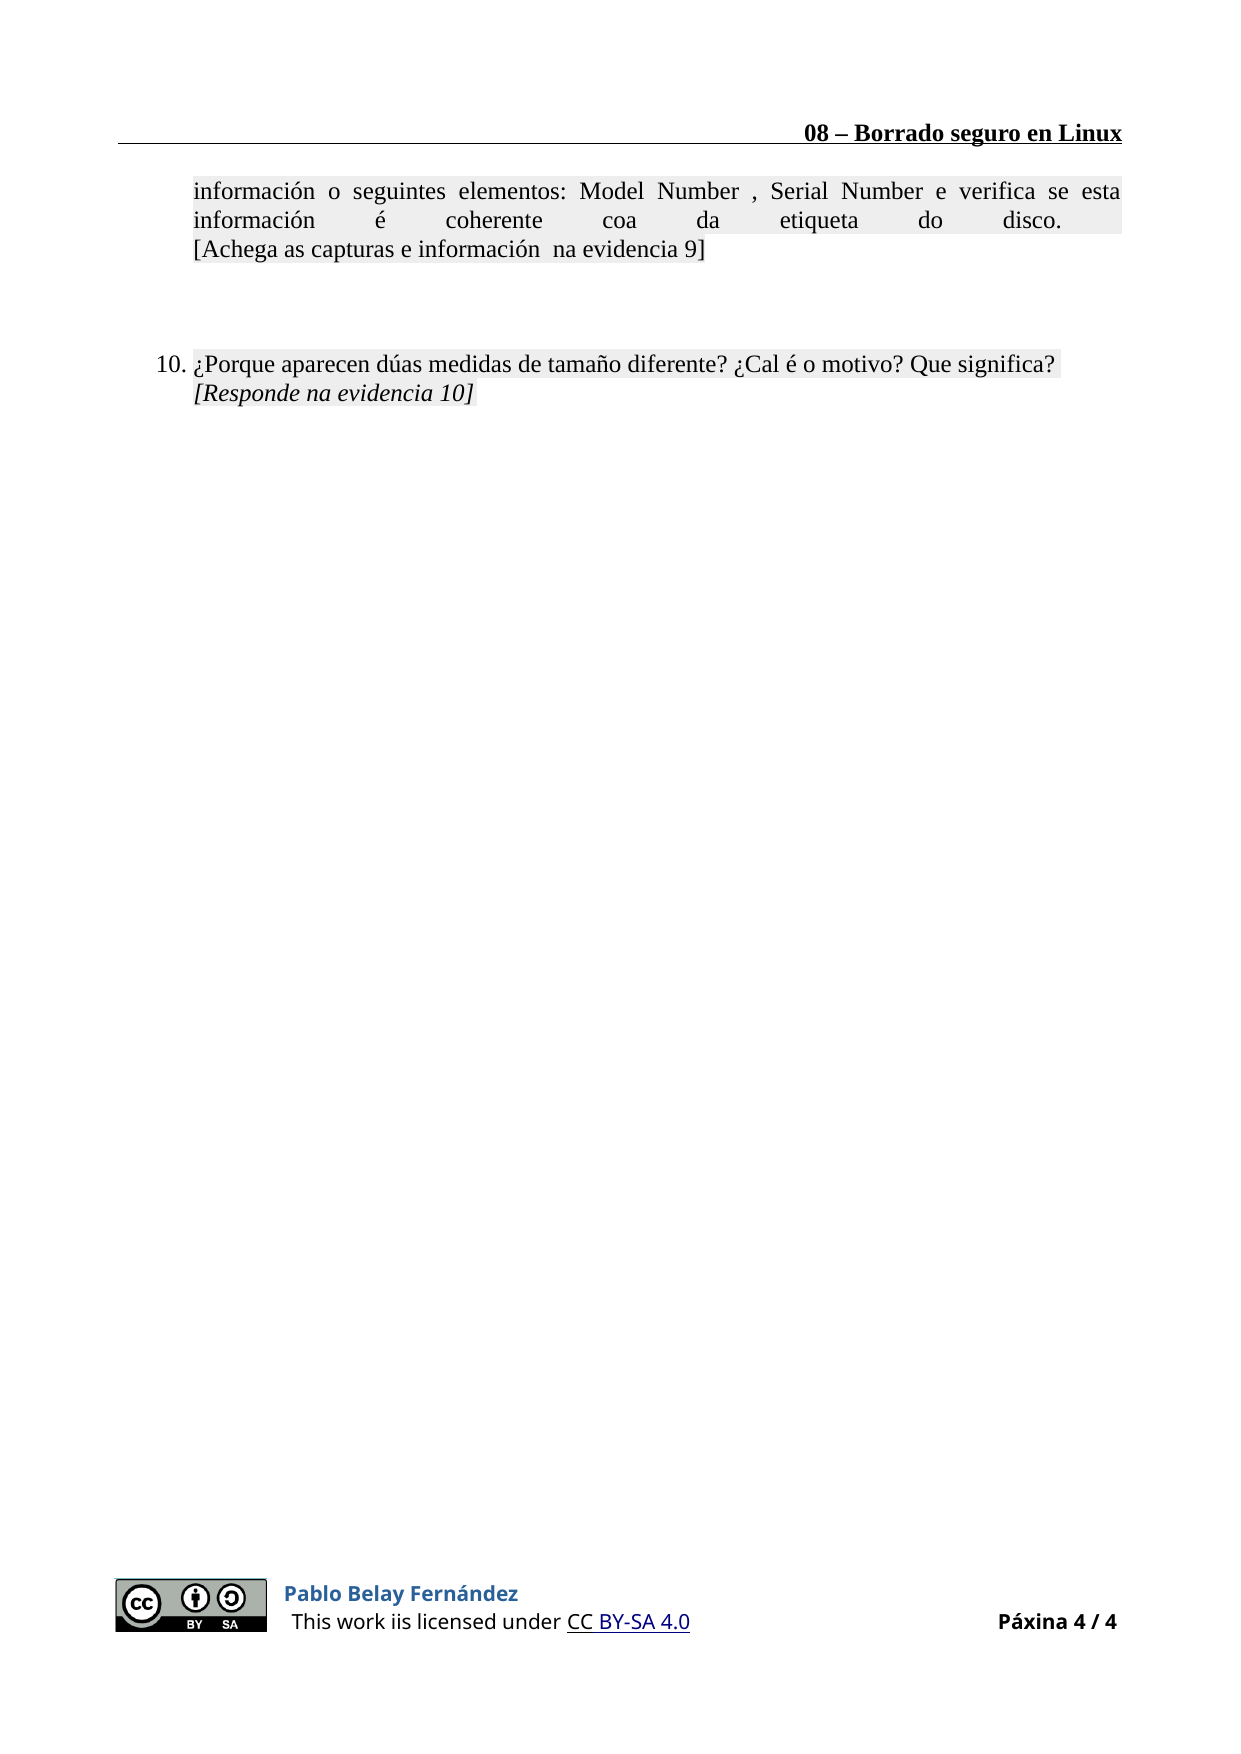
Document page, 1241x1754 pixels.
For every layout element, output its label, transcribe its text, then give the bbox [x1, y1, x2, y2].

list ¿Porque aparecen dúas medidas de tamaño diferente? ¿Cal é o motivo? Que significa? [Responde na evidencia 10] [156, 349, 1122, 406]
list información o seguintes elementos: Model Number , Serial Number e verifica se esta información é coherente coa da etiqueta do disco. [Achega as capturas e información na evidencia 9] [156, 176, 1122, 263]
picture [114, 1577, 268, 1634]
